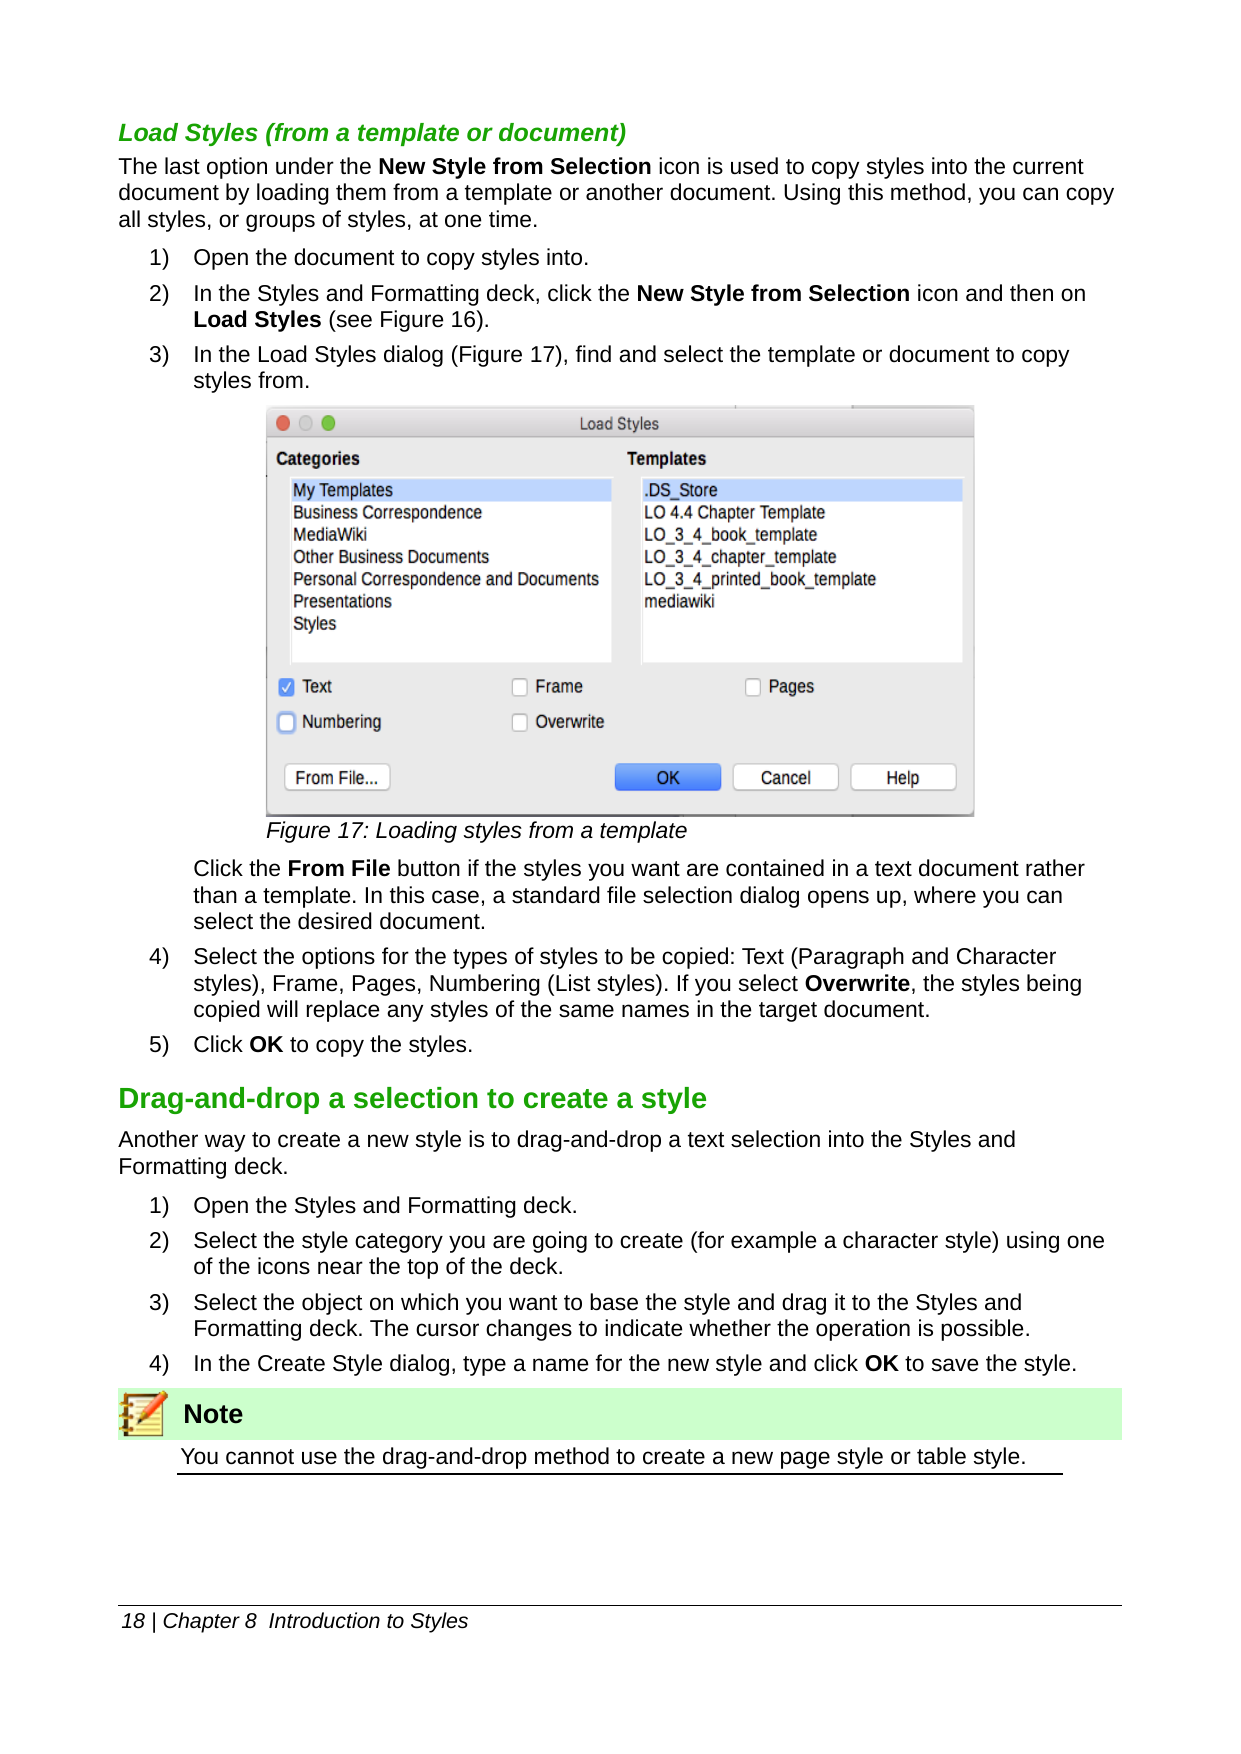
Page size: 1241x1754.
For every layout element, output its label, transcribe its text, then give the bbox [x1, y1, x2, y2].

subtitle Note [118, 1388, 1122, 1440]
list Open the Styles and Formatting deck. [169, 1192, 1122, 1218]
list In the Styles and Formatting deck, click the New Style from Selection icon and then on Load Styles (see Figure 16). [169, 279, 1122, 332]
text You cannot use the drag-and-drop method to create a new page style or table style. [177, 1440, 1063, 1473]
subtitle Drag-and-drop a selection to create a style [118, 1081, 1122, 1115]
list In the Create Style dialog, type a name for the new style and click OK to save the style. [169, 1350, 1122, 1376]
text Figure 17: Loading styles from a template [266, 817, 974, 843]
list Select the object on which you want to base the style and drag it to the Styles and Formatting deck. The cursor changes to indicate whether the operation is possible. [169, 1288, 1122, 1341]
list Select the style category you are going to create (for example a character style) using one of the icons near the top of the deck. [169, 1227, 1122, 1279]
list Click the From File button if the styles you want are contained in a text document rather than a template. In this case, a standard file selection dialog opens up, where you can select the desired document. [169, 855, 1122, 934]
picture [119, 1389, 170, 1440]
list The last option under the New Style from Selection icon is used to copy styles into the current document by loading them from a template or another document. Using this method, you can copy all styles, or groups of styles, at one time. [118, 153, 1122, 232]
list Click OK to copy the styles. [169, 1031, 1122, 1057]
list Open the document to copy styles into. [169, 244, 1122, 271]
list In the Load Styles dialog (Figure 17), find and select the template or document to copy styles from. [169, 341, 1122, 394]
picture [265, 405, 975, 817]
list Another way to create a new style is to drag-and-drop a text selection into the Styles and Formatting deck. [118, 1126, 1122, 1179]
list Select the options for the types of styles to be copied: Text (Paragraph and Character styles), Frame, Pages, Numbering (List styles). If you select Overwrite, the styles being copied will replace any styles of the same names in the target document. [169, 943, 1122, 1022]
subtitle Load Styles (from a template or document) [118, 118, 1122, 147]
